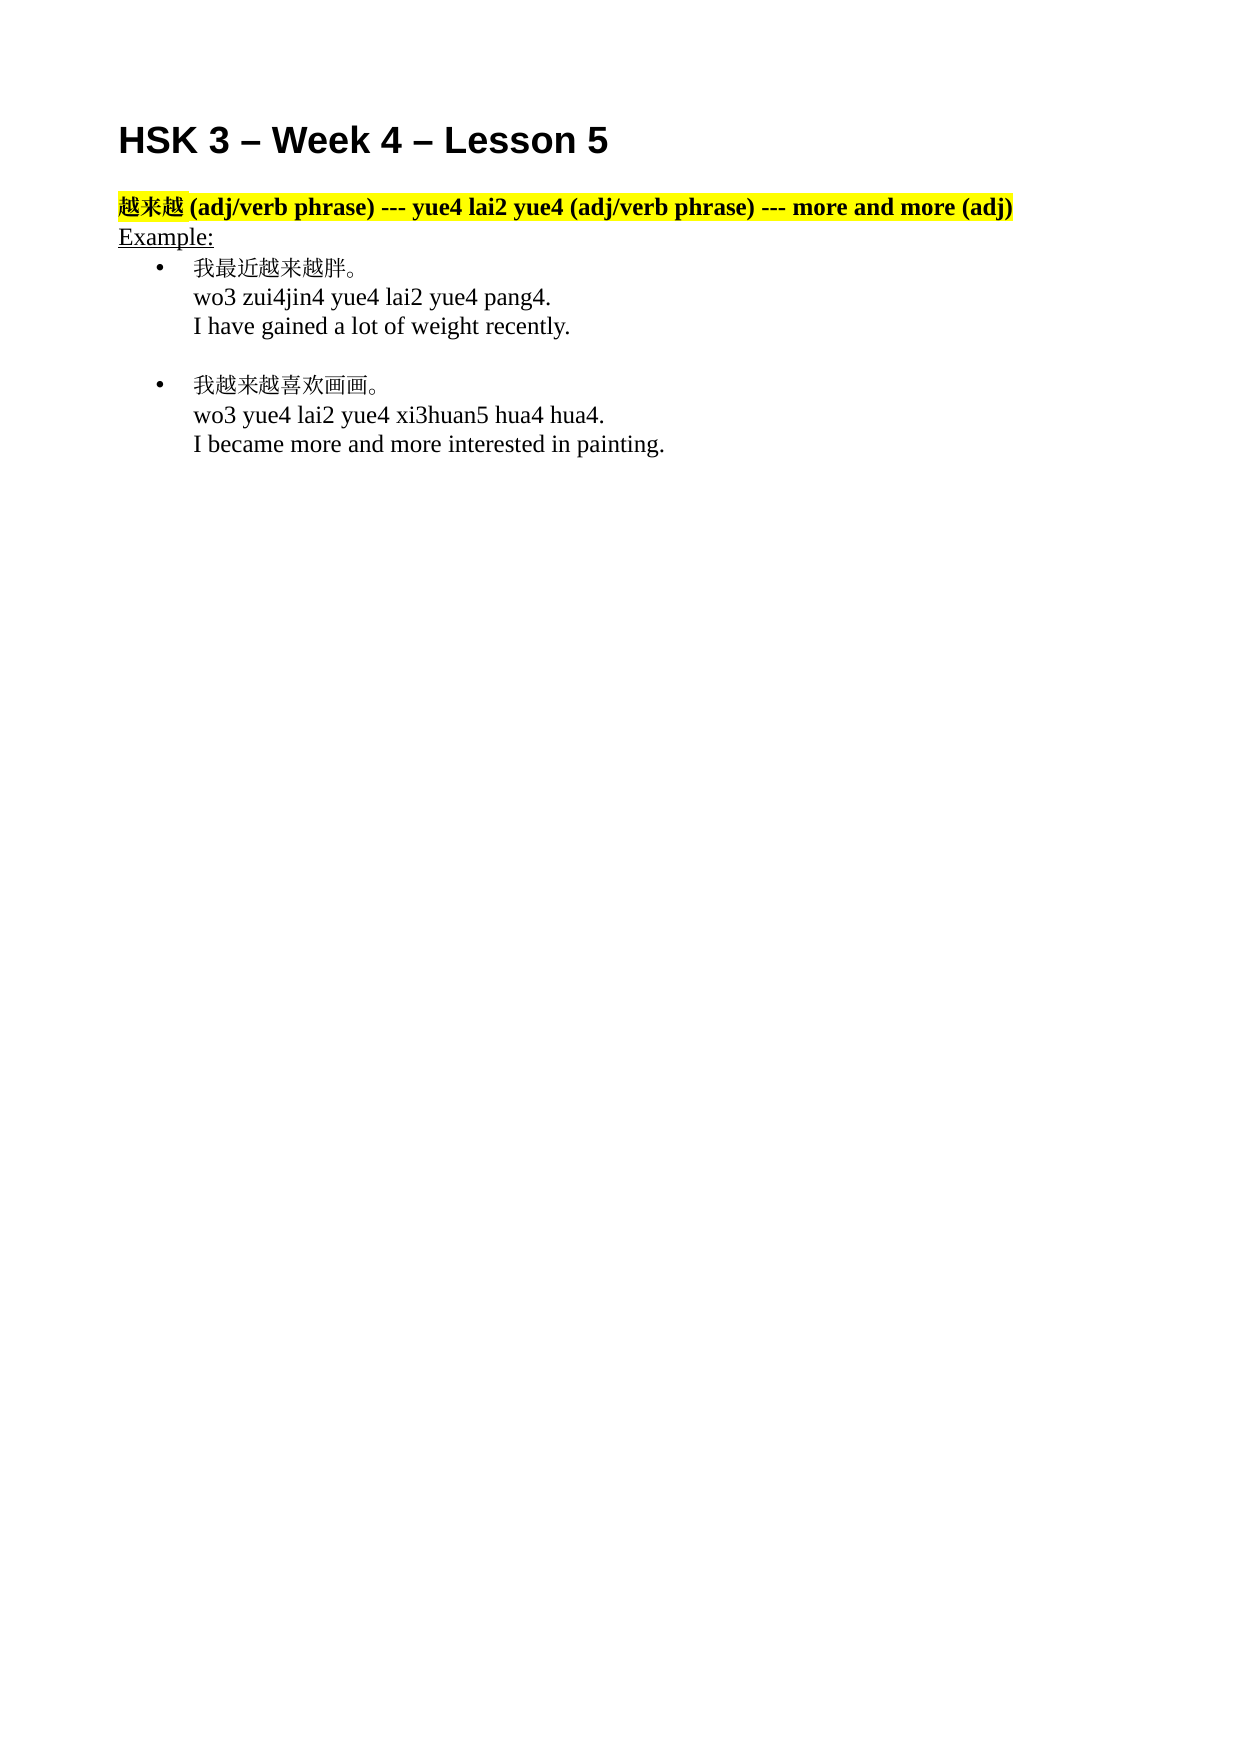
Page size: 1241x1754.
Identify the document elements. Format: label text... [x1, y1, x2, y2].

text HSK 3 – Week 4 – Lesson 5 [118, 118, 1122, 162]
list I became more and more interested in painting. [156, 429, 1122, 457]
list I have gained a lot of weight recently. [156, 311, 1122, 340]
list wo3 zui4jin4 yue4 lai2 yue4 pang4. [156, 282, 1122, 311]
text 越来越 (adj/verb phrase) --- yue4 lai2 yue4 (adj/verb phrase) --- more and more (adj) [118, 191, 1122, 222]
list 我最近越来越胖。 [156, 251, 1122, 282]
list wo3 yue4 lai2 yue4 xi3huan5 hua4 hua4. [156, 400, 1122, 429]
list 我越来越喜欢画画。 [156, 368, 1122, 400]
text Example: [118, 222, 1122, 251]
